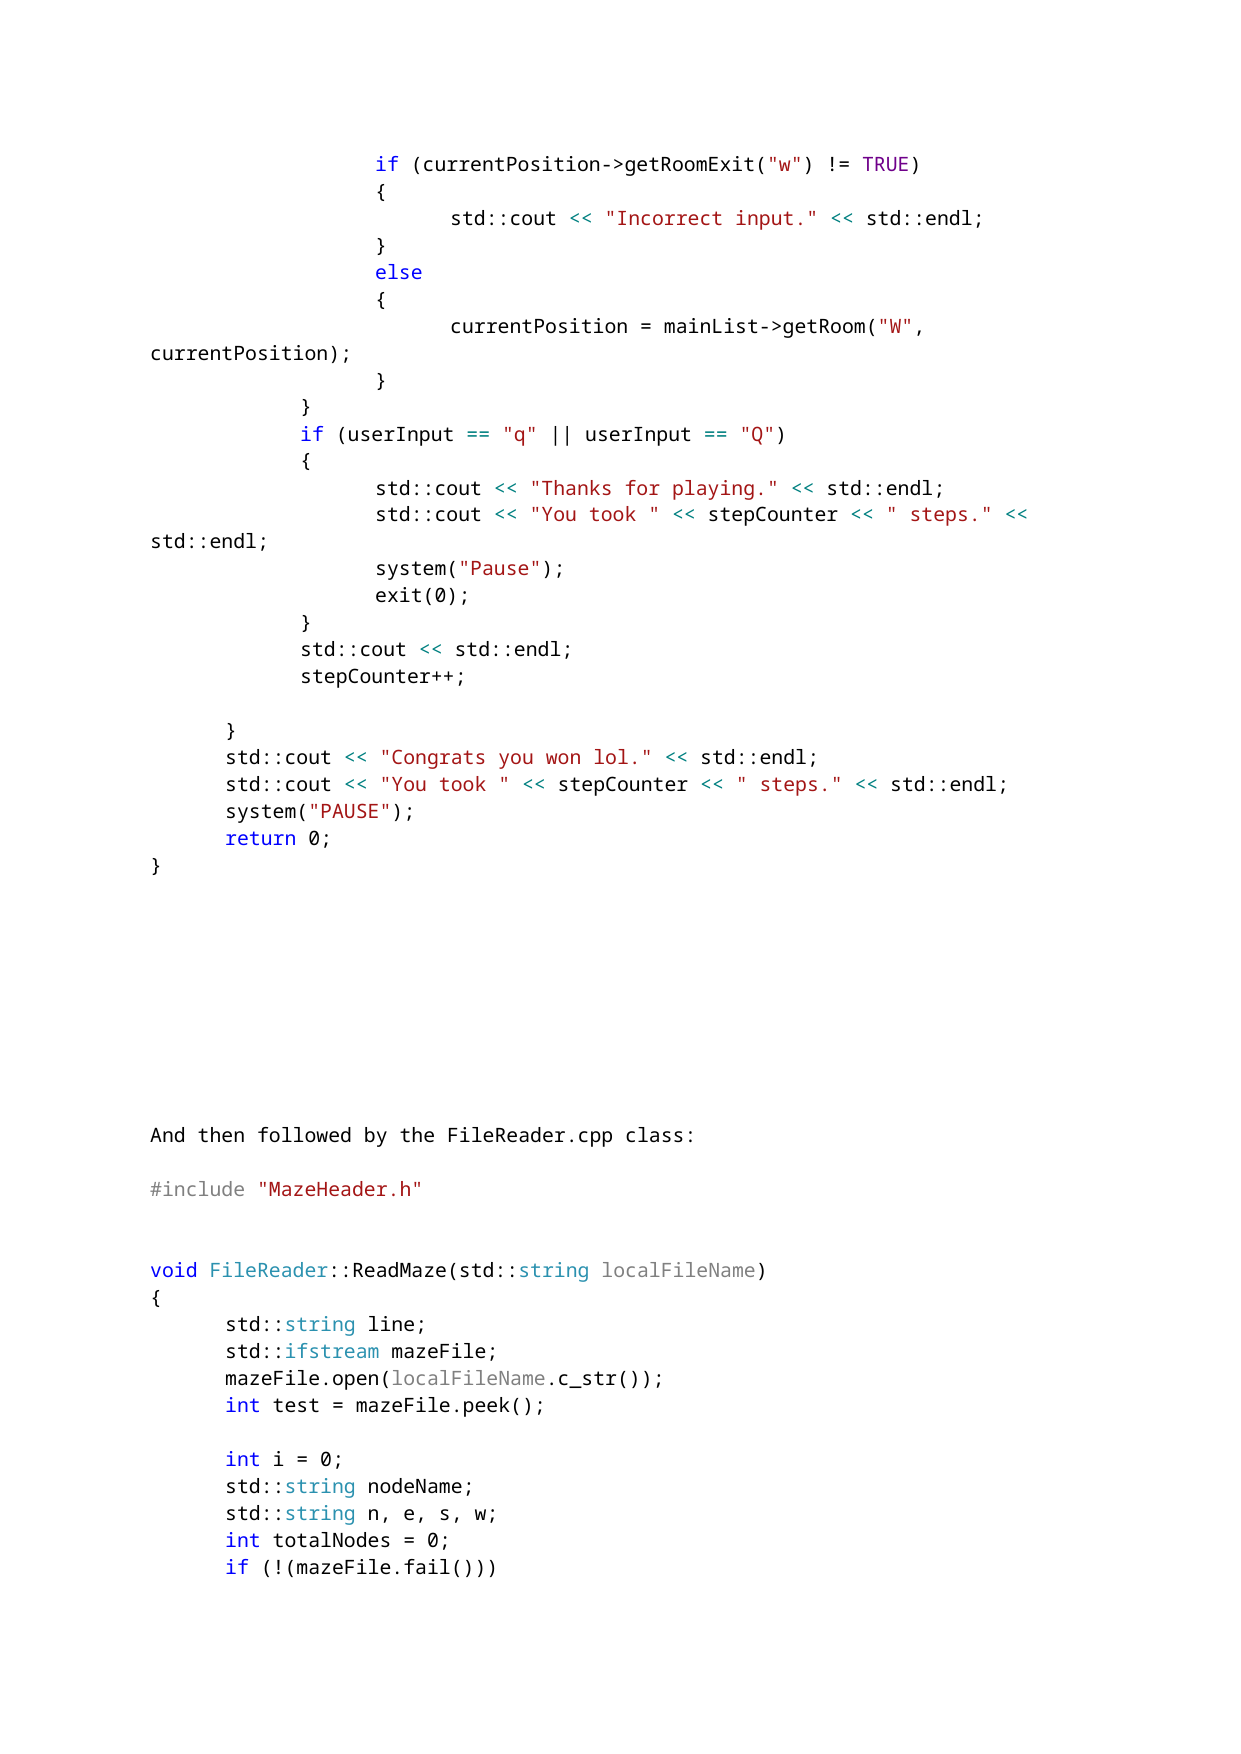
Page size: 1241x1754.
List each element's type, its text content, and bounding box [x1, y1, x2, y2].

text return 0; [150, 824, 1090, 851]
text std::string nodeName; [150, 1472, 1090, 1499]
text { [150, 177, 1090, 204]
text } [150, 851, 1090, 878]
text exit(0); [150, 582, 1090, 609]
text std::ifstream mazeFile; [150, 1337, 1090, 1364]
text else [150, 258, 1090, 285]
text std::cout << "Congrats you won lol." << std::endl; [150, 743, 1090, 771]
text } [150, 393, 1090, 420]
text And then followed by the FileReader.cpp class: #include "MazeHeader.h" [150, 1121, 1090, 1202]
text int test = mazeFile.peek(); [150, 1391, 1090, 1418]
text { [150, 1283, 1090, 1310]
text std::cout << "You took " << stepCounter << " steps." << std::endl; [150, 501, 1090, 555]
text } [150, 609, 1090, 636]
text } [150, 231, 1090, 258]
text currentPosition = mainList->getRoom("W", currentPosition); [150, 312, 1090, 366]
text std::cout << std::endl; [150, 636, 1090, 663]
text std::cout << "You took " << stepCounter << " steps." << std::endl; [150, 771, 1090, 797]
text } [150, 366, 1090, 393]
text std::string n, e, s, w; [150, 1499, 1090, 1526]
text int totalNodes = 0; [150, 1526, 1090, 1553]
text system("Pause"); [150, 555, 1090, 582]
text std::cout << "Incorrect input." << std::endl; [150, 204, 1090, 231]
text system("PAUSE"); [150, 797, 1090, 824]
text std::cout << "Thanks for playing." << std::endl; [150, 474, 1090, 501]
text mazeFile.open(localFileName.c_str()); [150, 1364, 1090, 1391]
text if (currentPosition->getRoomExit("w") != TRUE) [150, 150, 1090, 177]
text std::string line; [150, 1310, 1090, 1337]
text int i = 0; [150, 1445, 1090, 1472]
text { [150, 285, 1090, 312]
text { [150, 447, 1090, 474]
text stepCounter++; [150, 663, 1090, 689]
text if (!(mazeFile.fail())) [150, 1553, 1090, 1580]
text void FileReader::ReadMaze(std::string localFileName) [150, 1256, 1090, 1283]
text if (userInput == "q" || userInput == "Q") [150, 420, 1090, 447]
text } [150, 717, 1090, 743]
